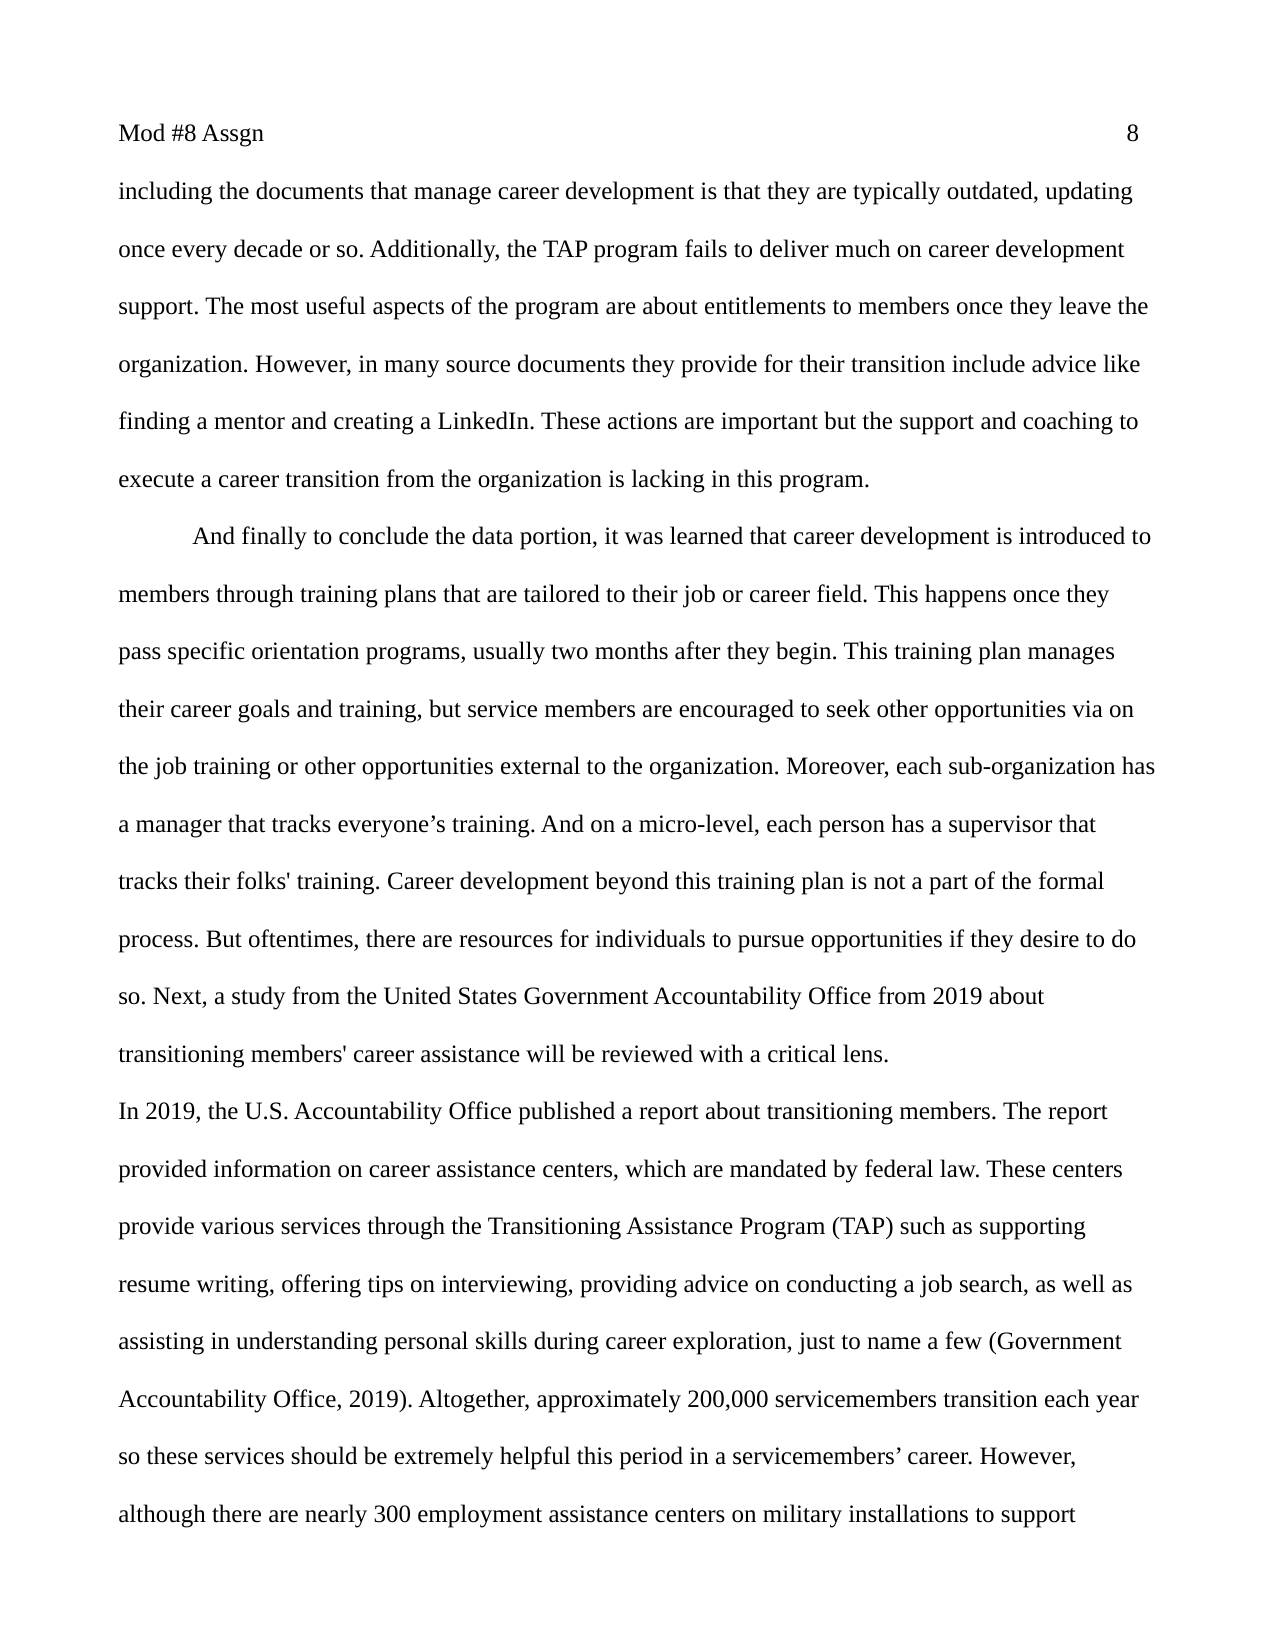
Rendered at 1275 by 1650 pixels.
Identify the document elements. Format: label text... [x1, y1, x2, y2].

text And finally to conclude the data portion, it was learned that career development is introduced to members through training plans that are tailored to their job or career field. This happens once they pass specific orientation programs, usually two months after they begin. This training plan manages their career goals and training, but service members are encouraged to seek other opportunities via on the job training or other opportunities external to the organization. Moreover, each sub-organization has a manager that tracks everyone’s training. And on a micro-level, each person has a supervisor that tracks their folks' training. Career development beyond this training plan is not a part of the formal process. But oftentimes, there are resources for individuals to pursue opportunities if they desire to do so. Next, a study from the United States Government Accountability Office from 2019 about transitioning members' career assistance will be reviewed with a critical lens. [118, 521, 1157, 1068]
text In 2019, the U.S. Accountability Office published a report about transitioning members. The report provided information on career assistance centers, which are mandated by federal law. These centers provide various services through the Transitioning Assistance Program (TAP) such as supporting resume writing, offering tips on interviewing, providing advice on conducting a job search, as well as assisting in understanding personal skills during career exploration, just to name a few (Government Accountability Office, 2019). Altogether, approximately 200,000 servicemembers transition each year so these services should be extremely helpful this period in a servicemembers’ career. However, although there are nearly 300 employment assistance centers on military installations to support [118, 1096, 1157, 1528]
text including the documents that manage career development is that they are typically outdated, updating once every decade or so. Additionally, the TAP program fails to deliver much on career development support. The most useful aspects of the program are about entitlements to members once they leave the organization. However, in many source documents they provide for their transition include advice like finding a mentor and creating a LinkedIn. These actions are important but the support and coaching to execute a career transition from the organization is lacking in this program. [118, 176, 1157, 493]
